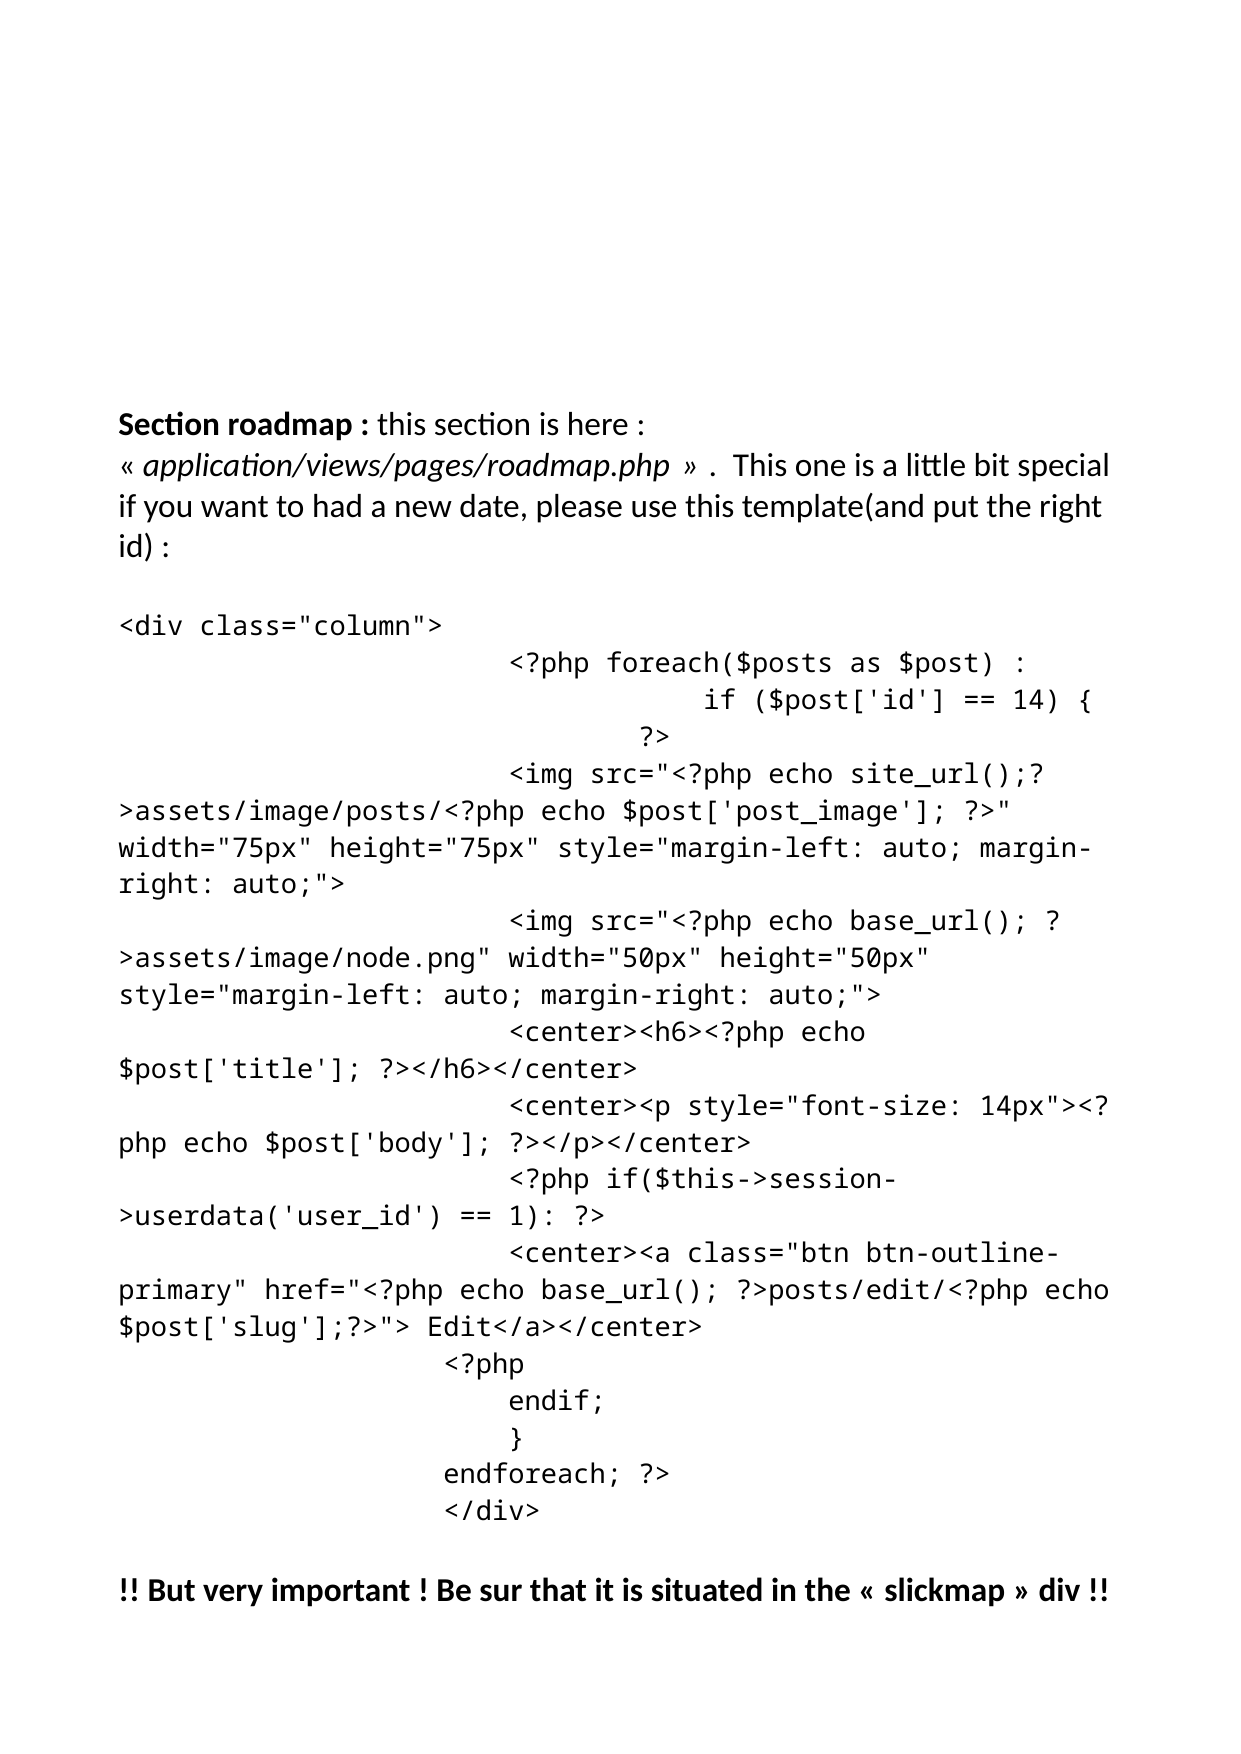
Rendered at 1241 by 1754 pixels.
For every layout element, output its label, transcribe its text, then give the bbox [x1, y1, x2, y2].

text <?php if($this->session->userdata('user_id') == 1): ?> [118, 1160, 1122, 1234]
text endif; [118, 1381, 1122, 1418]
text Section roadmap : this section is here : « application/views/pages/roadmap.php » . This one is a little bit special if you want to had a new date, please use this template(and put the right id) : [118, 403, 1122, 566]
text endforeach; ?> [118, 1455, 1122, 1492]
text <img src="<?php echo site_url();?>assets/image/posts/<?php echo $post['post_image']; ?>" width="75px" height="75px" style="margin-left: auto; margin-right: auto;"> [118, 754, 1122, 902]
text <center><p style="font-size: 14px"><?php echo $post['body']; ?></p></center> [118, 1086, 1122, 1160]
text if ($post['id'] == 14) { [118, 681, 1122, 717]
text !! But very important ! Be sur that it is situated in the « slickmap » div !! [118, 1569, 1122, 1610]
text </div> [118, 1492, 1122, 1529]
text <div class="column"> [118, 607, 1122, 644]
text } [118, 1418, 1122, 1455]
text ?> [118, 717, 1122, 754]
text <?php foreach($posts as $post) : [118, 644, 1122, 681]
text <center><h6><?php echo $post['title']; ?></h6></center> [118, 1012, 1122, 1086]
text <center><a class="btn btn-outline-primary" href="<?php echo base_url(); ?>posts/edit/<?php echo $post['slug'];?>"> Edit</a></center> [118, 1234, 1122, 1344]
text <?php [118, 1344, 1122, 1381]
text <img src="<?php echo base_url(); ?>assets/image/node.png" width="50px" height="50px" style="margin-left: auto; margin-right: auto;"> [118, 902, 1122, 1012]
